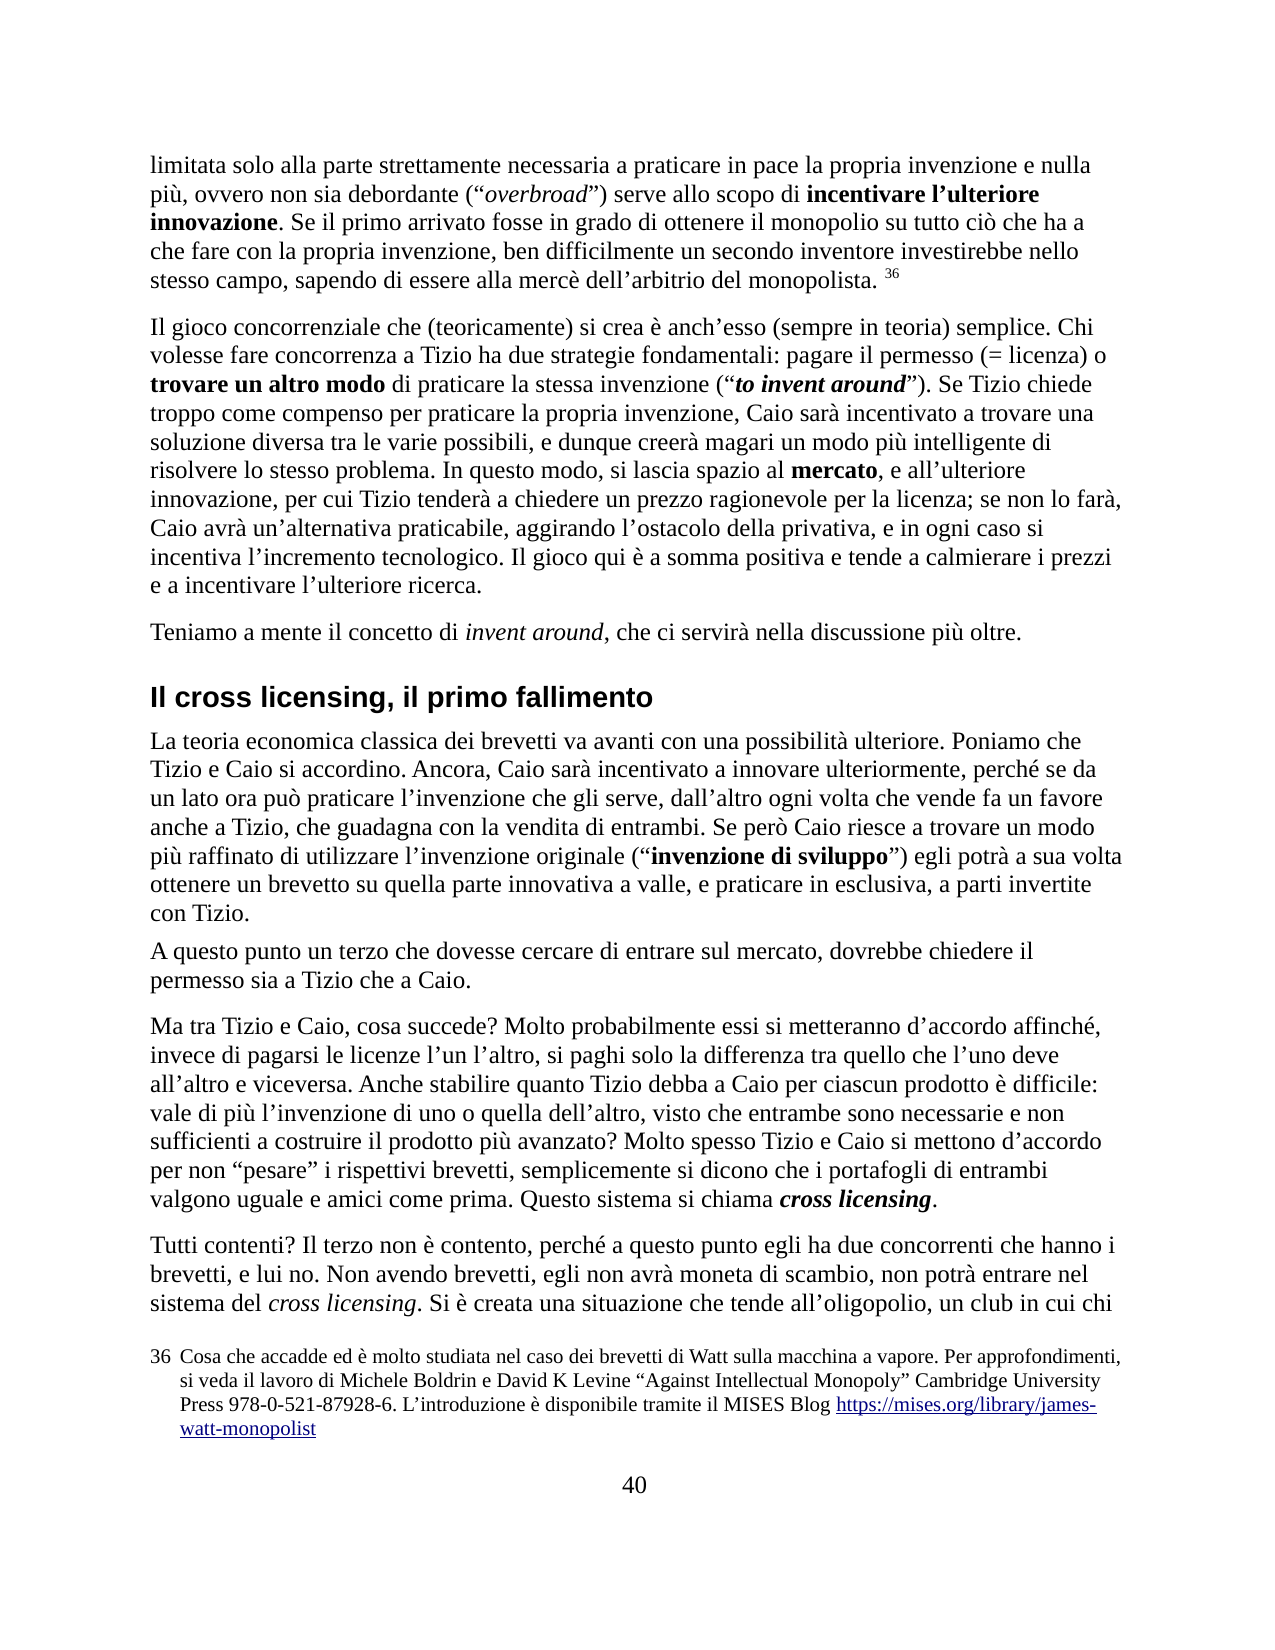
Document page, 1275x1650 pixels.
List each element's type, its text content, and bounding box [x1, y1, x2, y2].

subtitle Il cross licensing, il primo fallimento [150, 680, 1125, 713]
text Il gioco concorrenziale che (teoricamente) si crea è anch’esso (sempre in teoria) semplice. Chi volesse fare concorrenza a Tizio ha due strategie fondamentali: pagare il permesso (= licenza) o trovare un altro modo di praticare la stessa invenzione (“to invent around”). Se Tizio chiede troppo come compenso per praticare la propria invenzione, Caio sarà incentivato a trovare una soluzione diversa tra le varie possibili, e dunque creerà magari un modo più intelligente di risolvere lo stesso problema. In questo modo, si lascia spazio al mercato, e all’ulteriore innovazione, per cui Tizio tenderà a chiedere un prezzo ragionevole per la licenza; se non lo farà, Caio avrà un’alternativa praticabile, aggirando l’ostacolo della privativa, e in ogni caso si incentiva l’incremento tecnologico. Il gioco qui è a somma positiva e tende a calmierare i prezzi e a incentivare l’ulteriore ricerca. [150, 312, 1125, 599]
text Tutti contenti? Il terzo non è contento, perché a questo punto egli ha due concorrenti che hanno i brevetti, e lui no. Non avendo brevetti, egli non avrà moneta di scambio, non potrà entrare nel sistema del cross licensing. Si è creata una situazione che tende all’oligopolio, un club in cui chi [150, 1231, 1125, 1317]
text Cosa che accadde ed è molto studiata nel caso dei brevetti di Watt sulla macchina a vapore. Per approfondimenti, si veda il lavoro di Michele Boldrin e David K Levine “Against Intellectual Monopoly” Cambridge University Press 978-0-521-87928-6. L’introduzione è disponibile tramite il MISES Blog https://mises.org/library/james-watt-monopolist [150, 1344, 1125, 1440]
text limitata solo alla parte strettamente necessaria a praticare in pace la propria invenzione e nulla più, ovvero non sia debordante (“overbroad”) serve allo scopo di incentivare l’ulteriore innovazione. Se il primo arrivato fosse in grado di ottenere il monopolio su tutto ciò che ha a che fare con la propria invenzione, ben difficilmente un secondo inventore investirebbe nello stesso campo, sapendo di essere alla mercè dell’arbitrio del monopolista. [150, 150, 1125, 294]
text Teniamo a mente il concetto di invent around, che ci servirà nella discussione più oltre. [150, 617, 1125, 646]
text Ma tra Tizio e Caio, cosa succede? Molto probabilmente essi si metteranno d’accordo affinché, invece di pagarsi le licenze l’un l’altro, si paghi solo la differenza tra quello che l’uno deve all’altro e viceversa. Anche stabilire quanto Tizio debba a Caio per ciascun prodotto è difficile: vale di più l’invenzione di uno o quella dell’altro, visto che entrambe sono necessarie e non sufficienti a costruire il prodotto più avanzato? Molto spesso Tizio e Caio si mettono d’accordo per non “pesare” i rispettivi brevetti, semplicemente si dicono che i portafogli di entrambi valgono uguale e amici come prima. Questo sistema si chiama cross licensing. [150, 1011, 1125, 1213]
text A questo punto un terzo che dovesse cercare di entrare sul mercato, dovrebbe chiedere il permesso sia a Tizio che a Caio. [150, 936, 1125, 993]
text La teoria economica classica dei brevetti va avanti con una possibilità ulteriore. Poniamo che Tizio e Caio si accordino. Ancora, Caio sarà incentivato a innovare ulteriormente, perché se da un lato ora può praticare l’invenzione che gli serve, dall’altro ogni volta che vende fa un favore anche a Tizio, che guadagna con la vendita di entrambi. Se però Caio riesce a trovare un modo più raffinato di utilizzare l’invenzione originale (“invenzione di sviluppo”) egli potrà a sua volta ottenere un brevetto su quella parte innovativa a valle, e praticare in esclusiva, a parti invertite con Tizio. [150, 726, 1125, 927]
